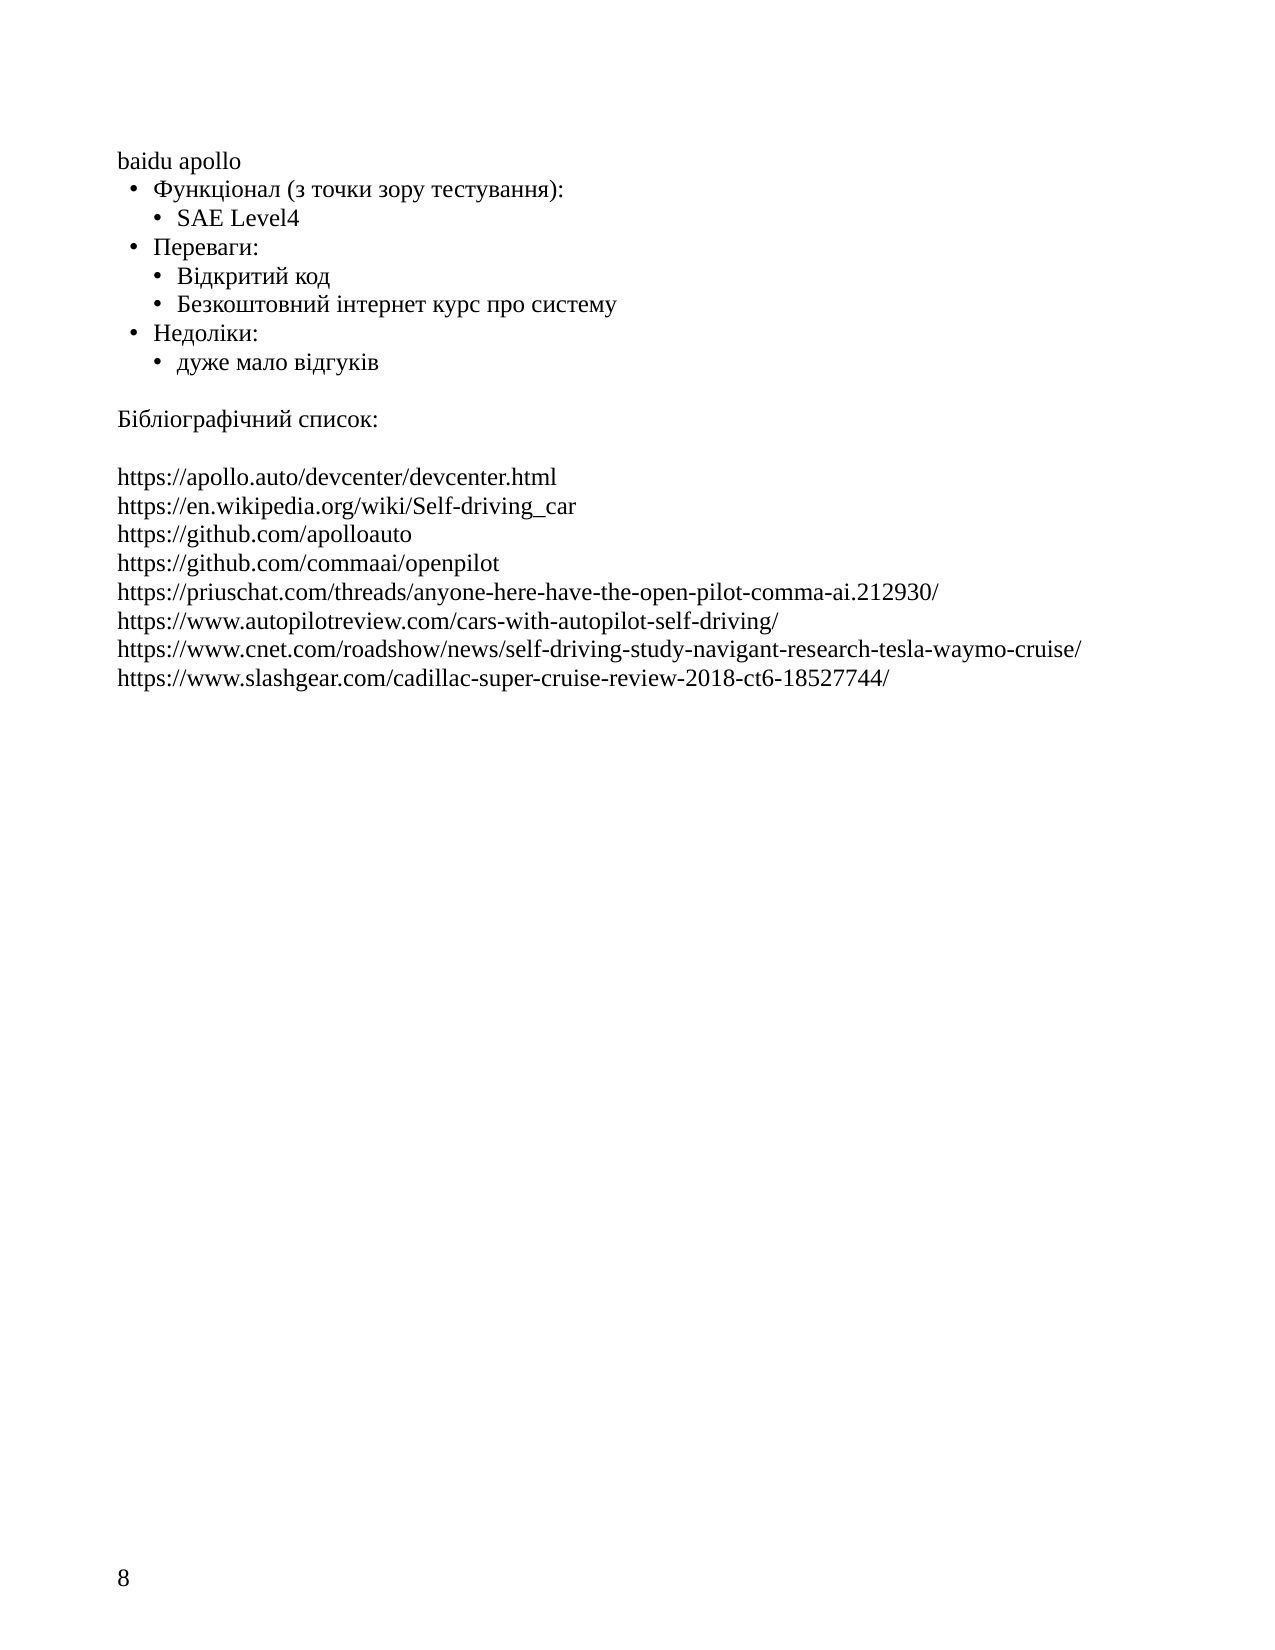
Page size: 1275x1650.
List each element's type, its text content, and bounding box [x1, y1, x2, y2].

text https://www.slashgear.com/cadillac-super-cruise-review-2018-ct6-18527744/ [58, 663, 1156, 692]
text https://en.wikipedia.org/wiki/Self-driving_car [58, 491, 1156, 519]
text https://priuschat.com/threads/anyone-here-have-the-open-pilot-comma-ai.212930/ [58, 577, 1156, 606]
text https://www.cnet.com/roadshow/news/self-driving-study-navigant-research-tesla-waymo-cruise/ [58, 634, 1156, 663]
list Функціонал (з точки зору тестування): [129, 174, 1156, 203]
text https://apollo.auto/devcenter/devcenter.html [58, 462, 1156, 491]
text Бібліографічний список: [58, 404, 1156, 433]
list дуже мало відгуків [153, 347, 1156, 376]
text https://github.com/apolloauto [58, 519, 1156, 548]
list SAE Level4 [153, 203, 1156, 232]
list Безкоштовний інтернет курс про систему [153, 289, 1156, 318]
list Недоліки: [129, 318, 1156, 347]
list Відкритий код [153, 261, 1156, 289]
text https://github.com/commaai/openpilot [58, 548, 1156, 577]
text https://www.autopilotreview.com/cars-with-autopilot-self-driving/ [58, 606, 1156, 634]
list Переваги: [129, 232, 1156, 261]
text baidu apollo [58, 146, 1156, 174]
